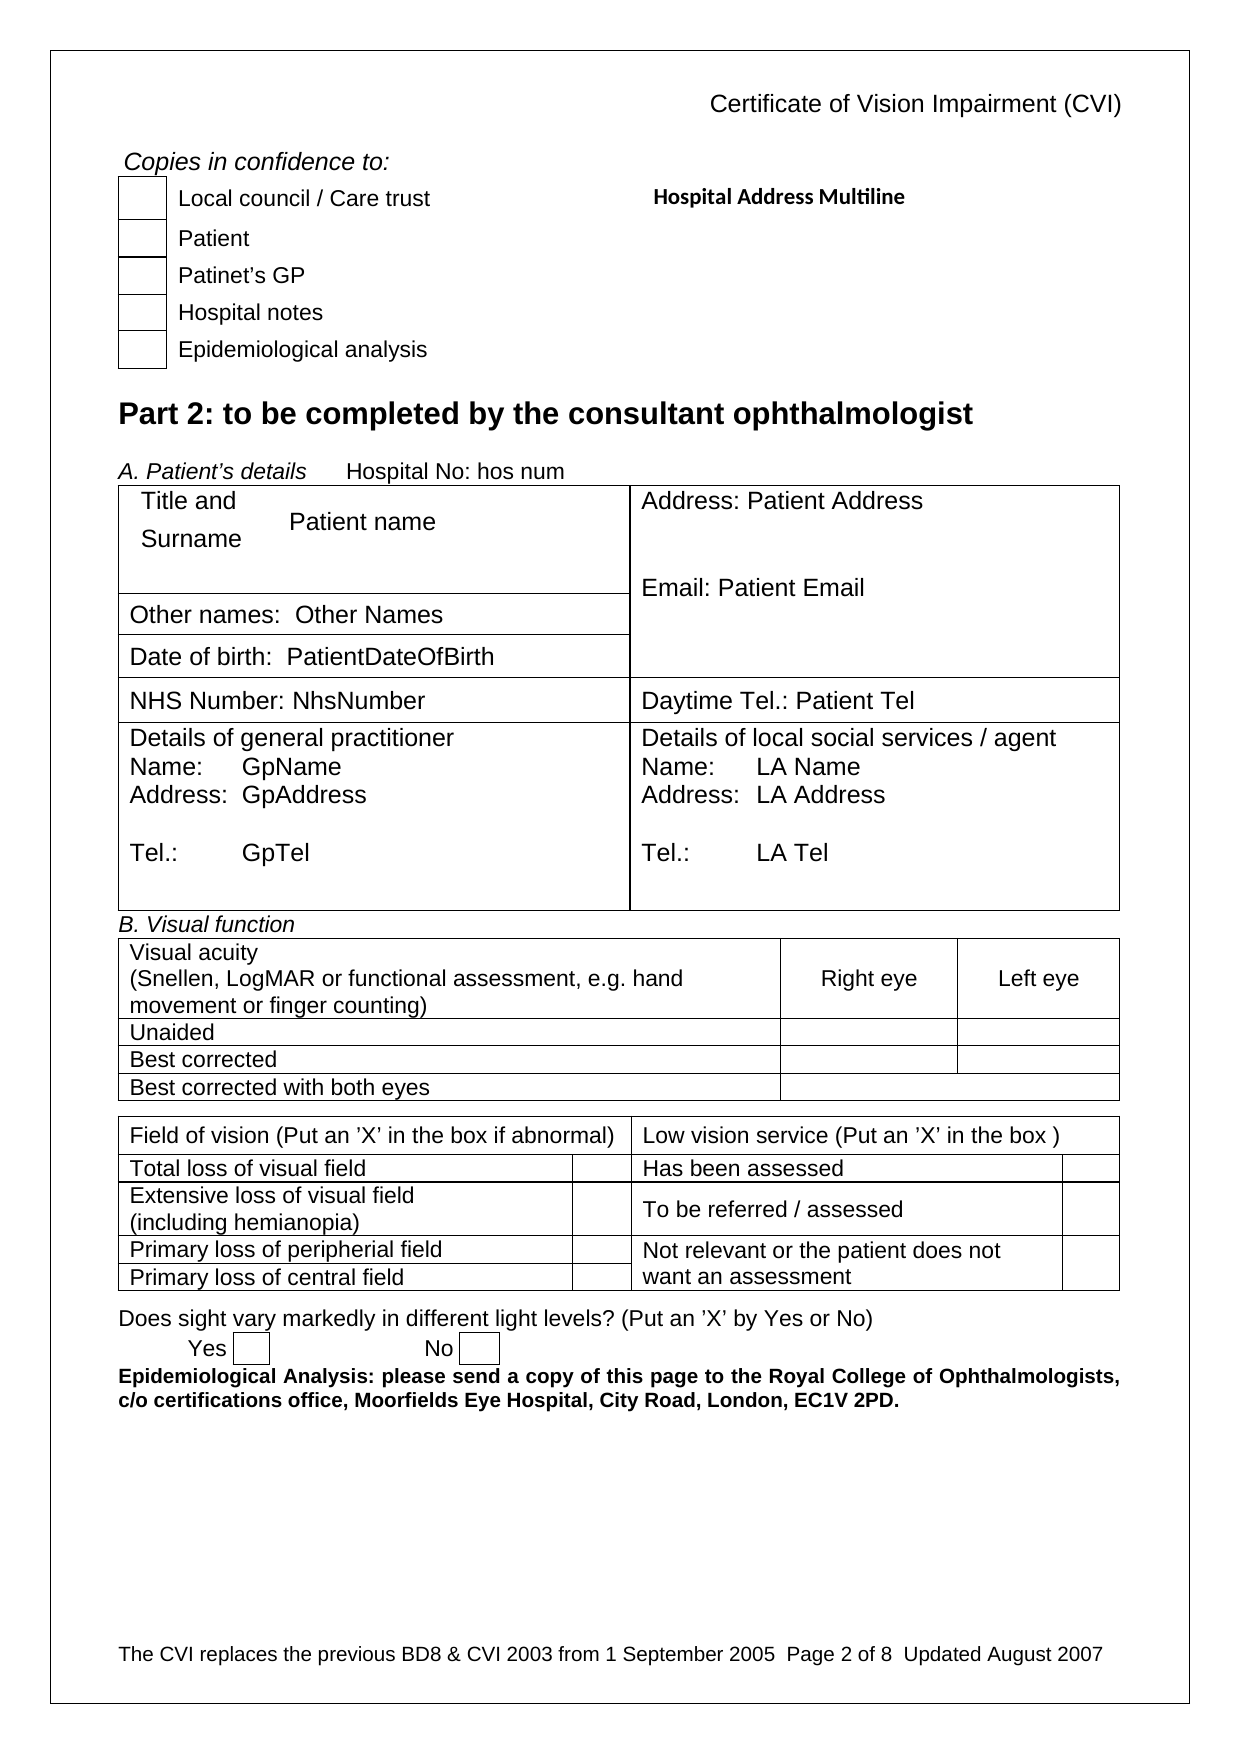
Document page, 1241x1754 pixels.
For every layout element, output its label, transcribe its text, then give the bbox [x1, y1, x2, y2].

table_header [119, 486, 629, 593]
table_header [460, 1333, 499, 1364]
text Hospital Address Multiline [653, 182, 1104, 210]
table_cell Primary loss of peripherial field [119, 1236, 572, 1263]
text Copies in confidence to: [118, 147, 1122, 370]
table_cell [781, 1074, 1119, 1100]
table_cell [119, 295, 166, 330]
table_header Yes [117, 1332, 233, 1364]
table_cell NHS Number: NhsNumber [119, 678, 629, 722]
table_cell [573, 1264, 631, 1290]
table_cell [1063, 1155, 1119, 1181]
table_header Visual acuity (Snellen, LogMAR or functional assessment, e.g. hand movement or finger counting) [119, 939, 780, 1018]
text B. Visual function [118, 911, 1122, 938]
table_cell Best corrected [119, 1046, 780, 1073]
table_cell [119, 258, 166, 294]
table_cell Total loss of visual field [119, 1155, 572, 1181]
table_cell Primary loss of central field [119, 1264, 572, 1290]
table_cell [119, 331, 166, 368]
text Epidemiological Analysis: please send a copy of this page to the Royal College of Ophthalmologists, c/o certifications office, Moorfields Eye Hospital, City Road, London, EC1V 2PD. [118, 1364, 1122, 1412]
table_cell [573, 1155, 631, 1181]
table_cell Not relevant or the patient does not want an assessment [632, 1236, 1062, 1290]
text Part 2: to be completed by the consultant ophthalmologist [118, 395, 1122, 431]
table_header Low vision service (Put an ’X’ in the box ) [632, 1117, 1119, 1154]
table_cell Best corrected with both eyes [119, 1074, 780, 1100]
table_header Right eye [781, 939, 957, 1018]
table_cell Patinet’s GP [167, 256, 518, 294]
table_cell To be referred / assessed [632, 1183, 1062, 1235]
table_header Field of vision (Put an ’X’ in the box if abnormal) [119, 1117, 631, 1154]
table_cell Extensive loss of visual field (including hemianopia) [119, 1183, 572, 1235]
table_cell [958, 1019, 1119, 1045]
table_cell Date of birth: PatientDateOfBirth [119, 635, 629, 677]
table_cell [573, 1236, 631, 1263]
table_cell Daytime Tel.: Patient Tel [631, 678, 1119, 722]
table_header No [270, 1332, 459, 1364]
table_cell Hospital notes [167, 294, 518, 330]
table_header Local council / Care trust [167, 176, 518, 219]
text Does sight vary markedly in different light levels? (Put an ’X’ by Yes or No) [118, 1305, 1122, 1332]
table_cell Surname [129, 522, 278, 556]
table_header Patient name [278, 486, 618, 556]
table_cell Unaided [119, 1019, 780, 1045]
table_header Address: Patient Address Email: Patient Email [631, 486, 1119, 677]
text A. Patient’s details Hospital No: hos num [118, 457, 1122, 485]
table_cell [958, 1046, 1119, 1073]
table_cell [781, 1019, 957, 1045]
table_cell Other names: Other Names [119, 594, 629, 634]
table_cell Epidemiological analysis [167, 330, 518, 368]
table_cell Patient [167, 219, 518, 256]
table_cell [119, 220, 166, 256]
table_cell Details of general practitioner Name: GpName Address: GpAddress Tel.: GpTel [119, 723, 629, 910]
table_header [119, 177, 166, 219]
table_header Title and [129, 486, 278, 522]
table_cell [1063, 1183, 1119, 1235]
table_header [234, 1333, 269, 1364]
table_cell [1063, 1236, 1119, 1290]
table_cell Details of local social services / agent Name: LA Name Address: LA Address Tel.: LA Tel [631, 723, 1119, 910]
table_header Left eye [958, 939, 1119, 1018]
table_cell [781, 1046, 957, 1073]
table_cell Has been assessed [632, 1155, 1062, 1181]
table_cell [573, 1183, 631, 1235]
